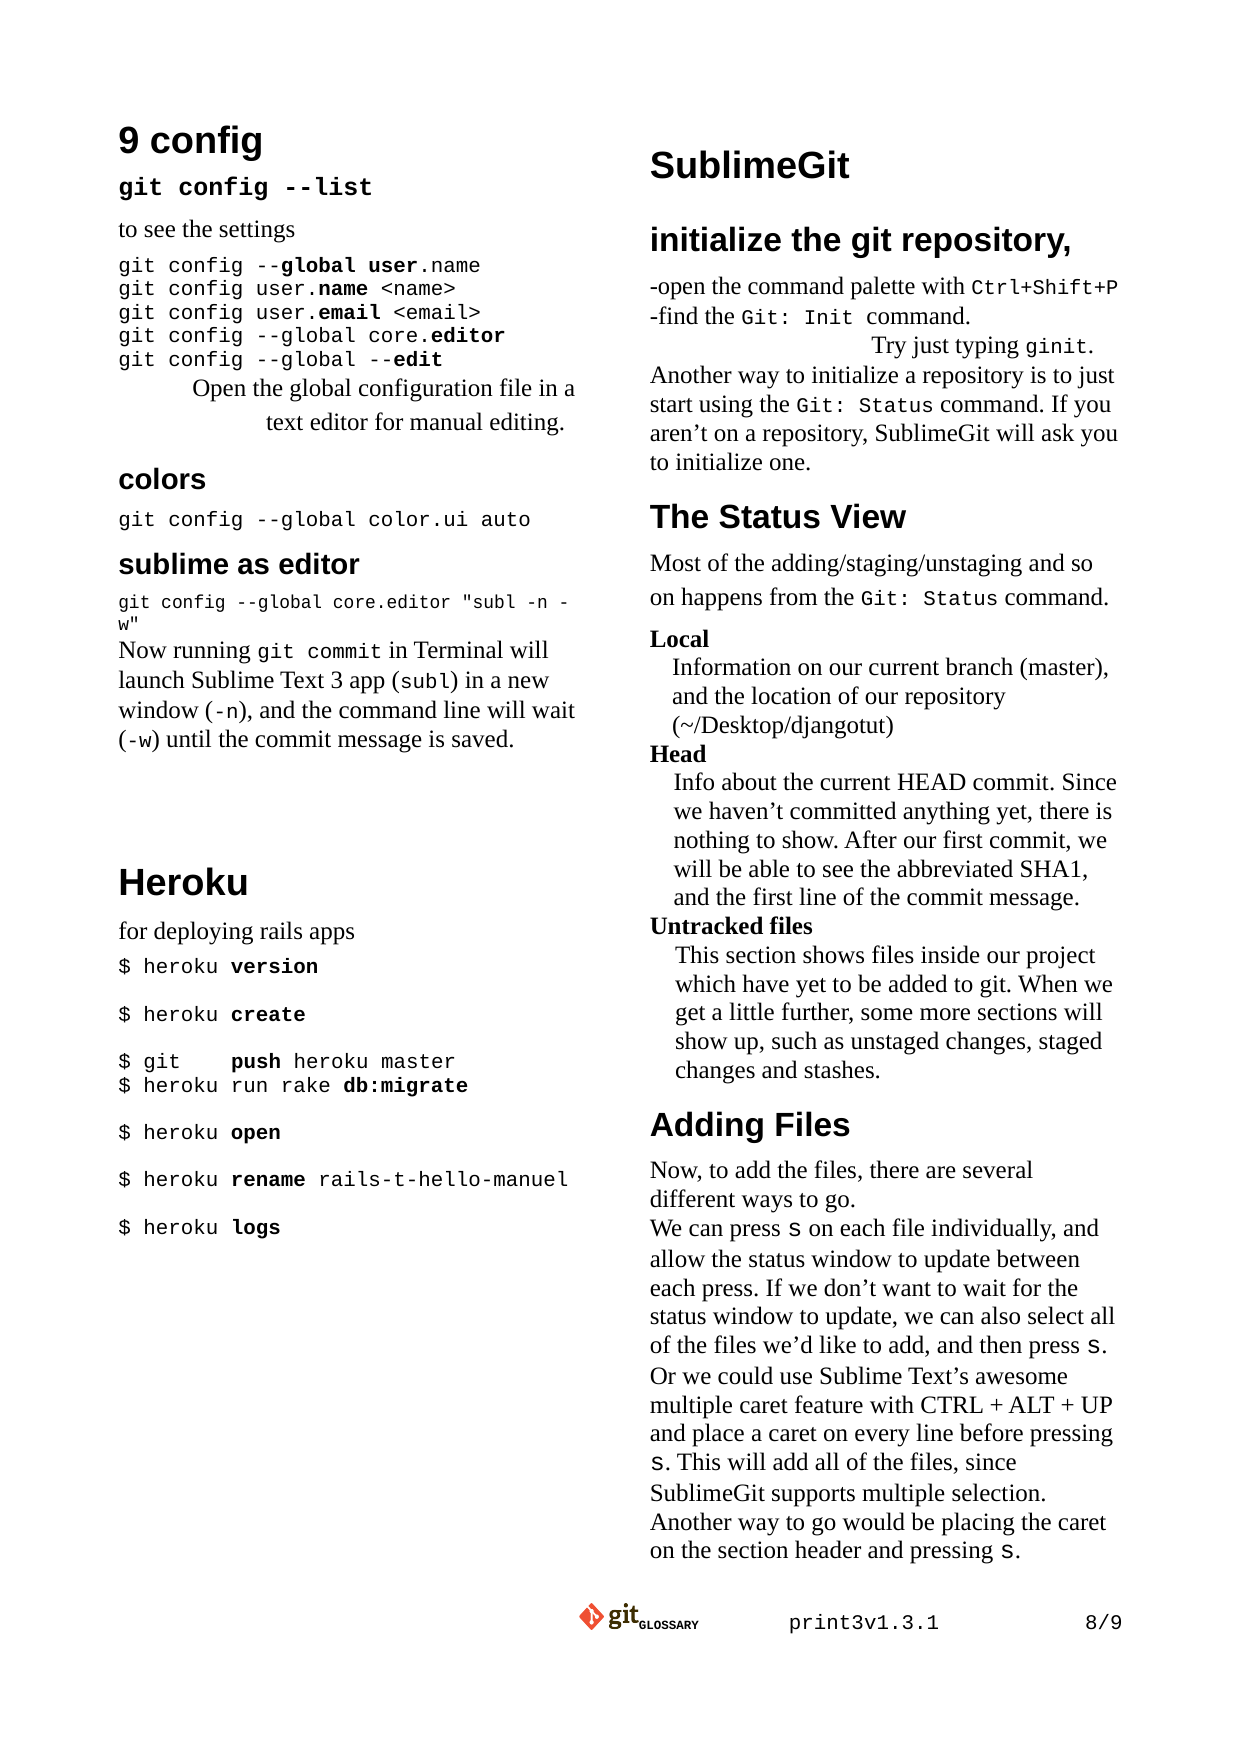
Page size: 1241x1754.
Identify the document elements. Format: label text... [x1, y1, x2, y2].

text Another way to go would be placing the caret on the section header and pressing s. [649, 1507, 1122, 1566]
text $ heroku run rake db:migrate [118, 1075, 591, 1098]
list Information on our current branch (master), and the location of our repository (~/Desktop/djangotut) [672, 652, 1122, 739]
list This section shows files inside our project which have yet to be added to git. When we get a little further, some more sections will show up, such as unstaged changes, staged changes and stashes. [675, 940, 1122, 1084]
subtitle 9 config [118, 118, 591, 162]
subtitle The Status View [649, 497, 1122, 535]
text Most of the adding/staging/unstaging and so on happens from the Git: Status command. [649, 548, 1122, 612]
subtitle Head [649, 739, 1122, 767]
text $ heroku create [118, 1004, 591, 1027]
text git config --global core.editor "subl -n -w" [118, 593, 591, 636]
text Now, to add the files, there are several different ways to go. [649, 1156, 1122, 1213]
subtitle Untracked files [649, 911, 1122, 940]
text git config user.name <name> [118, 278, 591, 302]
subtitle Adding Files [649, 1104, 1122, 1143]
text -open the command palette with Ctrl+Shift+P [649, 271, 1122, 301]
list Info about the current HEAD commit. Since we haven’t committed anything yet, there is nothing to show. After our first commit, we will be able to see the abbreviated SHA1, and the first line of the commit message. [673, 767, 1122, 911]
text -find the Git: Init command. [649, 301, 1122, 330]
subtitle Heroku [118, 860, 591, 904]
subtitle SublimeGit [649, 143, 1122, 187]
text $ git push heroku master [118, 1051, 591, 1075]
text Another way to initialize a repository is to just start using the Git: Status command. If you aren’t on a repository, SublimeGit will ask you to initialize one. [649, 360, 1122, 476]
text $ heroku rename rails-t-hello-manuel [118, 1169, 591, 1193]
text git config --global --edit [118, 349, 591, 373]
text $ heroku version [118, 957, 591, 980]
text git config --list [118, 174, 591, 203]
subtitle colors [118, 462, 591, 496]
text git config --global core.editor [118, 326, 591, 349]
text $ heroku logs [118, 1217, 591, 1240]
text $ heroku open [118, 1122, 591, 1146]
text for deploying rails apps [118, 916, 591, 945]
text Try just typing ginit. [649, 330, 1122, 360]
text git config --global color.ui auto [118, 508, 591, 532]
text to see the settings [118, 214, 591, 243]
text git config --global user.name [118, 254, 591, 278]
text Now running git commit in Terminal will launch Sublime Text 3 app (subl) in a new window (-n), and the command line will wait (-w) until the commit message is saved. [118, 636, 591, 754]
picture [579, 1603, 639, 1630]
subtitle Local [649, 624, 1122, 652]
subtitle sublime as editor [118, 547, 591, 581]
subtitle initialize the git repository, [649, 220, 1122, 259]
text git config user.email <email> [118, 302, 591, 326]
text We can press s on each file individually, and allow the status window to update between each press. If we don’t want to wait for the status window to update, we can also select all of the files we’d like to add, and then press s. Or we could use Sublime Text’s awesome multiple caret feature with CTRL + ALT + UP and place a caret on every line before pressing s. This will add all of the files, since SublimeGit supports multiple selection. [649, 1213, 1122, 1507]
text Open the global configuration file in a text editor for manual editing. [118, 373, 591, 436]
